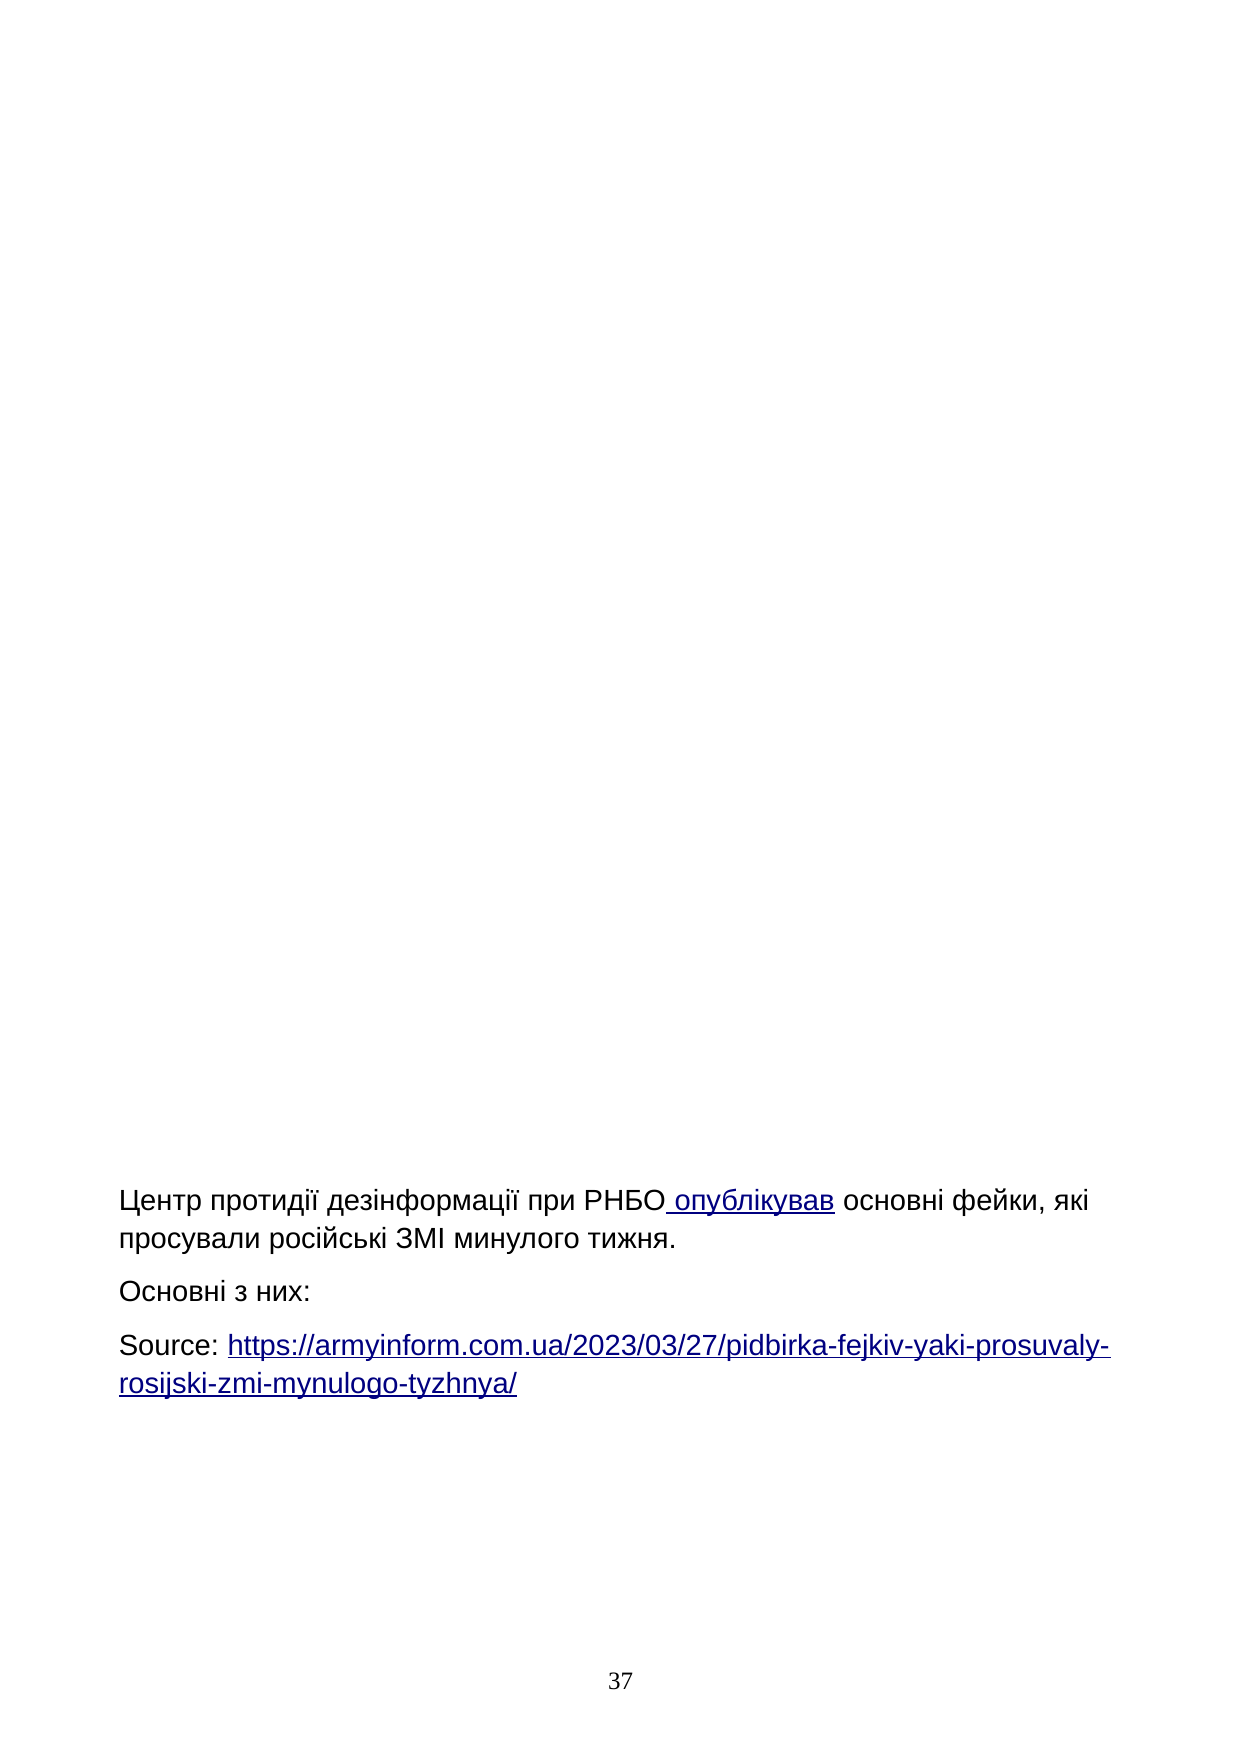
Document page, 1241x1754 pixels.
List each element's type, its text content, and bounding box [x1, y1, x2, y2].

text Source: https://armyinform.com.ua/2023/03/27/pidbirka-fejkiv-yaki-prosuvaly-rosijski-zmi-mynulogo-tyzhnya/ [118, 1328, 1122, 1400]
text Центр протидії дезінформації при РНБО опублікував основні фейки, які просували російські ЗМІ минулого тижня. [118, 1183, 1122, 1255]
text Основні з них: [118, 1274, 1122, 1308]
